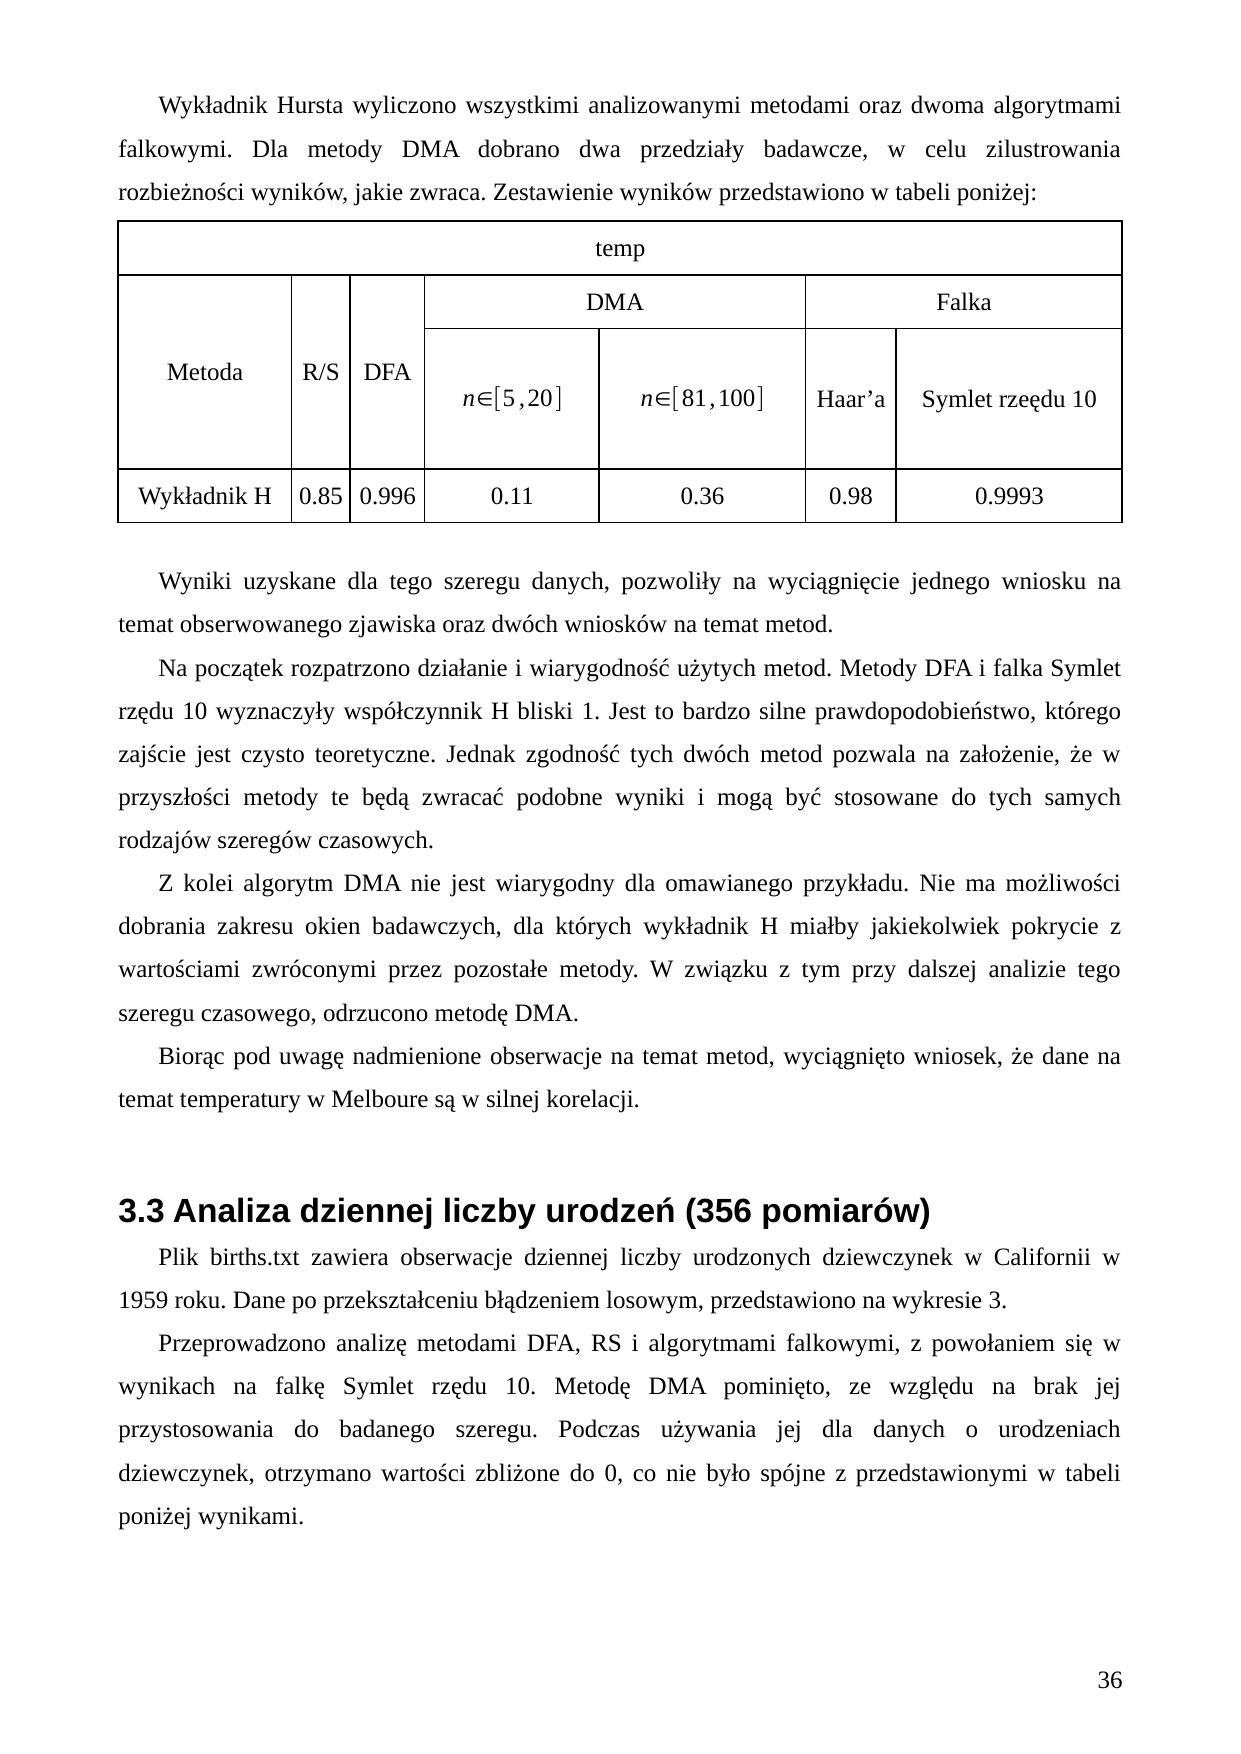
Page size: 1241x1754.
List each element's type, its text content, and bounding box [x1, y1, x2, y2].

table_cell 0.85 [292, 470, 349, 522]
text Na początek rozpatrzono działanie i wiarygodność użytych metod. Metody DFA i falka Symlet rzędu 10 wyznaczyły współczynnik H bliski 1. Jest to bardzo silne prawdopodobieństwo, którego zajście jest czysto teoretyczne. Jednak zgodność tych dwóch metod pozwala na założenie, że w przyszłości metody te będą zwracać podobne wyniki i mogą być stosowane do tych samych rodzajów szeregów czasowych. [118, 653, 1122, 854]
table_cell DFA [351, 276, 424, 468]
text Wyniki uzyskane dla tego szeregu danych, pozwoliły na wyciągnięcie jednego wniosku na temat obserwowanego zjawiska oraz dwóch wniosków na temat metod. [118, 566, 1122, 638]
table_cell 0.9993 [897, 470, 1121, 522]
table_cell 0.11 [425, 470, 598, 522]
table_cell DMA [425, 276, 805, 328]
table_cell Wykładnik H [119, 470, 291, 522]
table_header temp [119, 222, 1121, 274]
table_cell 0.98 [806, 470, 895, 522]
table_cell 0.996 [351, 470, 424, 522]
table_cell 0.36 [600, 470, 805, 522]
text Z kolei algorytm DMA nie jest wiarygodny dla omawianego przykładu. Nie ma możliwości dobrania zakresu okien badawczych, dla których wykładnik H miałby jakiekolwiek pokrycie z wartościami zwróconymi przez pozostałe metody. W związku z tym przy dalszej analizie tego szeregu czasowego, odrzucono metodę DMA. [118, 868, 1122, 1026]
table_cell Metoda [119, 276, 291, 468]
text Przeprowadzono analizę metodami DFA, RS i algorytmami falkowymi, z powołaniem się w wynikach na falkę Symlet rzędu 10. Metodę DMA pominięto, ze względu na brak jej przystosowania do badanego szeregu. Podczas używania jej dla danych o urodzeniach dziewczynek, otrzymano wartości zbliżone do 0, co nie było spójne z przedstawionymi w tabeli poniżej wynikami. [118, 1328, 1122, 1529]
table_cell [425, 329, 598, 468]
table_cell Falka [806, 276, 1121, 328]
table_cell Symlet rzeędu 10 [897, 329, 1121, 468]
table_cell R/S [292, 276, 349, 468]
text Biorąc pod uwagę nadmienione obserwacje na temat metod, wyciągnięto wniosek, że dane na temat temperatury w Melboure są w silnej korelacji. [118, 1041, 1122, 1113]
text Wykładnik Hursta wyliczono wszystkimi analizowanymi metodami oraz dwoma algorytmami falkowymi. Dla metody DMA dobrano dwa przedziały badawcze, w celu zilustrowania rozbieżności wyników, jakie zwraca. Zestawienie wyników przedstawiono w tabeli poniżej: [118, 91, 1122, 206]
table_cell Haar’a [806, 329, 895, 468]
table_cell [600, 329, 805, 468]
subtitle 3.3 Analiza dziennej liczby urodzeń (356 pomiarów) [118, 1191, 1122, 1229]
text Plik births.txt zawiera obserwacje dziennej liczby urodzonych dziewczynek w Californii w 1959 roku. Dane po przekształceniu błądzeniem losowym, przedstawiono na wykresie 3. [118, 1242, 1122, 1314]
